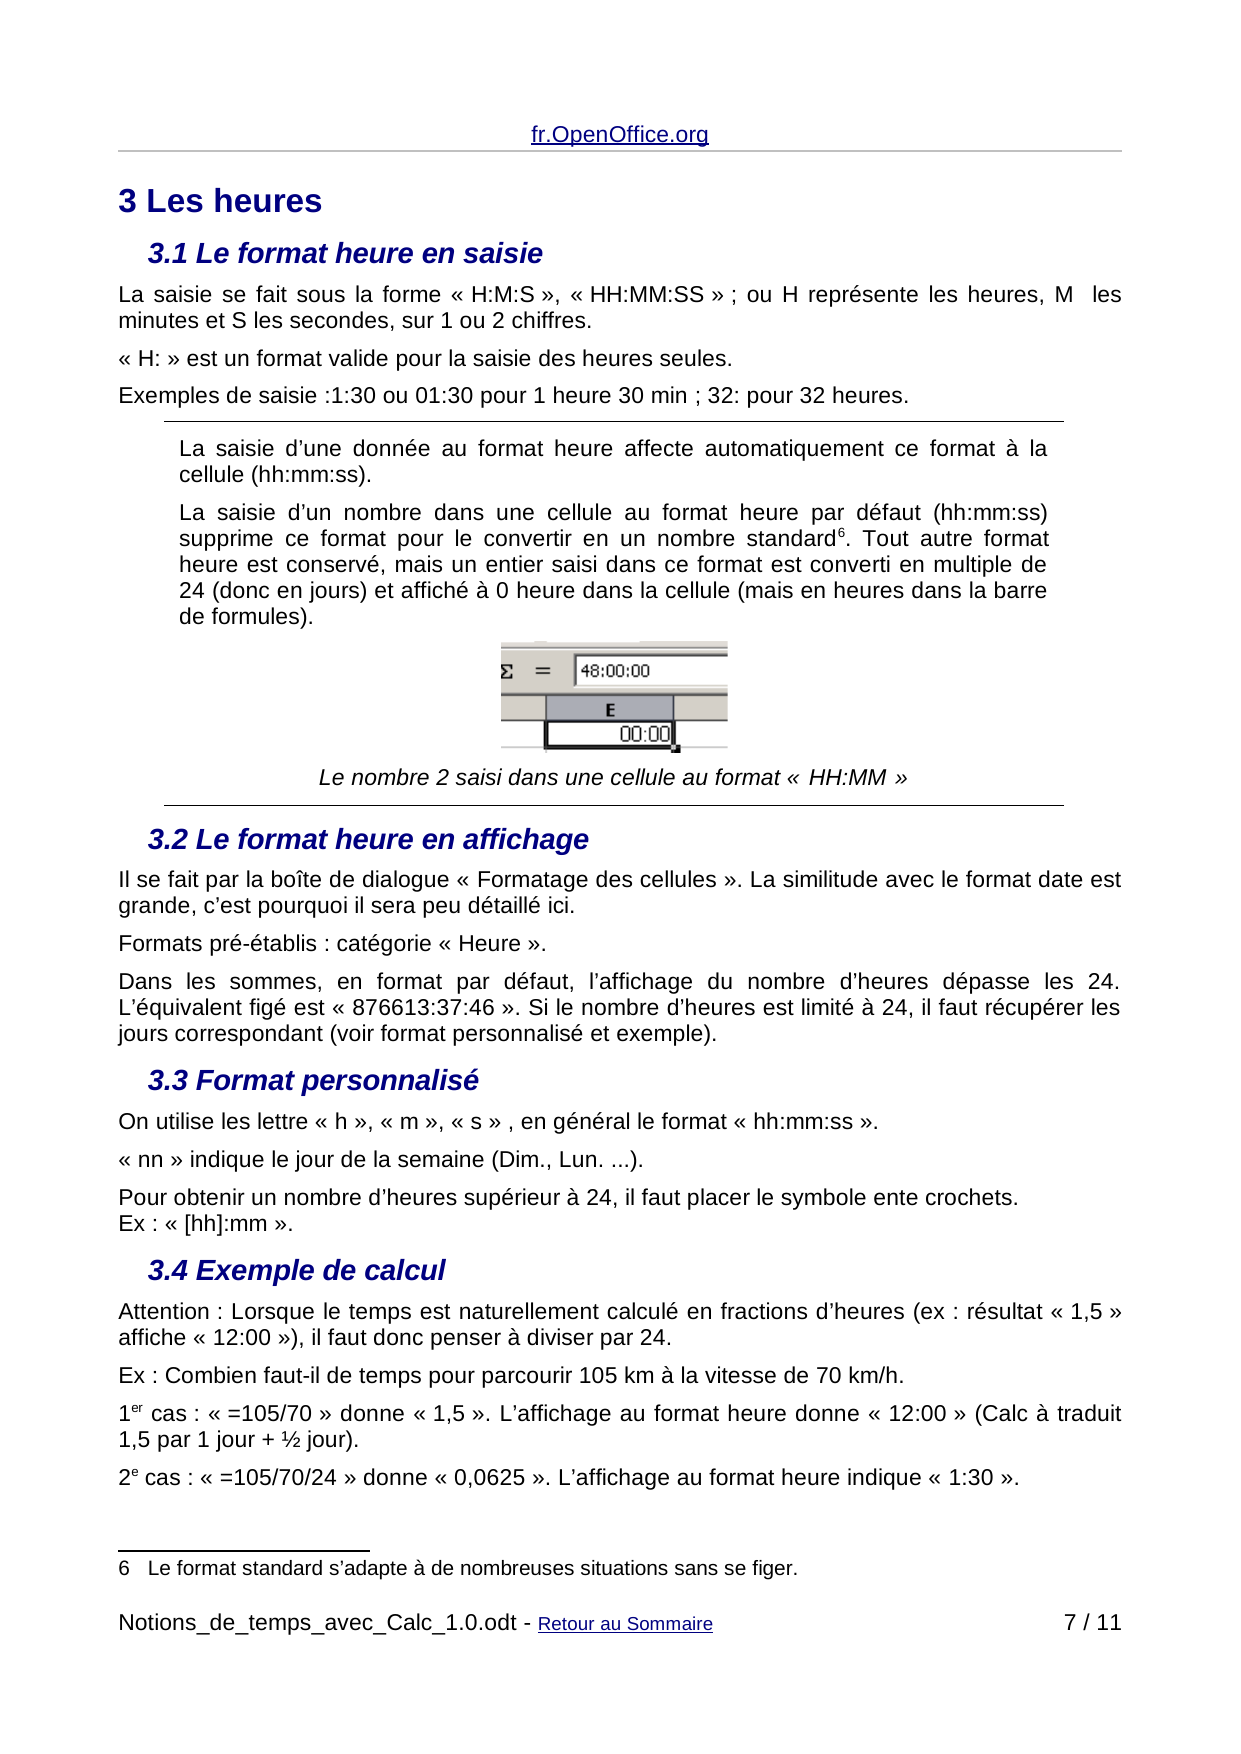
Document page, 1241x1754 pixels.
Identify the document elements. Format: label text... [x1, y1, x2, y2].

text Exemples de saisie :1:30 ou 01:30 pour 1 heure 30 min ; 32: pour 32 heures. [118, 383, 1122, 409]
picture [501, 641, 728, 753]
text Formats pré-établis : catégorie « Heure ». [118, 931, 1122, 957]
text On utilise les lettre « h », « m », « s » , en général le format « hh:mm:ss ». [118, 1109, 1122, 1135]
subtitle Format personnalisé [148, 1064, 1122, 1097]
text Pour obtenir un nombre d’heures supérieur à 24, il faut placer le symbole ente crochets. Ex : « [hh]:mm ». [118, 1184, 1122, 1236]
text « nn » indique le jour de la semaine (Dim., Lun. ...). [118, 1146, 1122, 1172]
text La saisie se fait sous la forme « H:M:S », « HH:MM:SS » ; ou H représente les heures, M les minutes et S les secondes, sur 1 ou 2 chiffres. [118, 281, 1122, 333]
text La saisie d’une donnée au format heure affecte automatiquement ce format à la cellule (hh:mm:ss). [164, 422, 1064, 484]
text Le nombre 2 saisi dans une cellule au format « HH:MM » [164, 749, 1064, 805]
text Dans les sommes, en format par défaut, l’affichage du nombre d’heures dépasse les 24. L’équivalent figé est « 876613:37:46 ». Si le nombre d’heures est limité à 24, il faut récupérer les jours correspondant (voir format personnalisé et exemple). [118, 968, 1122, 1047]
subtitle Les heures [118, 182, 1122, 219]
text 2e cas : « =105/70/24 » donne « 0,0625 ». L’affichage au format heure indique « 1:30 ». [118, 1464, 1122, 1490]
subtitle Le format heure en affichage [148, 823, 1122, 855]
text La saisie d’un nombre dans une cellule au format heure par défaut (hh:mm:ss) supprime ce format pour le convertir en un nombre standard. Tout autre format heure est conservé, mais un entier saisi dans ce format est converti en multiple de 24 (donc en jours) et affiché à 0 heure dans la cellule (mais en heures dans la barre de formules). [164, 484, 1064, 629]
text Le format standard s’adapte à de nombreuses situations sans se figer. [118, 1557, 1122, 1580]
text Ex : Combien faut-il de temps pour parcourir 105 km à la vitesse de 70 km/h. [118, 1362, 1122, 1388]
subtitle Le format heure en saisie [148, 237, 1122, 269]
text « H: » est un format valide pour la saisie des heures seules. [118, 345, 1122, 371]
text Il se fait par la boîte de dialogue « Formatage des cellules ». La similitude avec le format date est grande, c’est pourquoi il sera peu détaillé ici. [118, 867, 1122, 919]
text 1er cas : « =105/70 » donne « 1,5 ». L’affichage au format heure donne « 12:00 » (Calc à traduit 1,5 par 1 jour + ½ jour). [118, 1400, 1122, 1452]
text Attention : Lorsque le temps est naturellement calculé en fractions d’heures (ex : résultat « 1,5 » affiche « 12:00 »), il faut donc penser à diviser par 24. [118, 1298, 1122, 1350]
subtitle Exemple de calcul [148, 1254, 1122, 1287]
